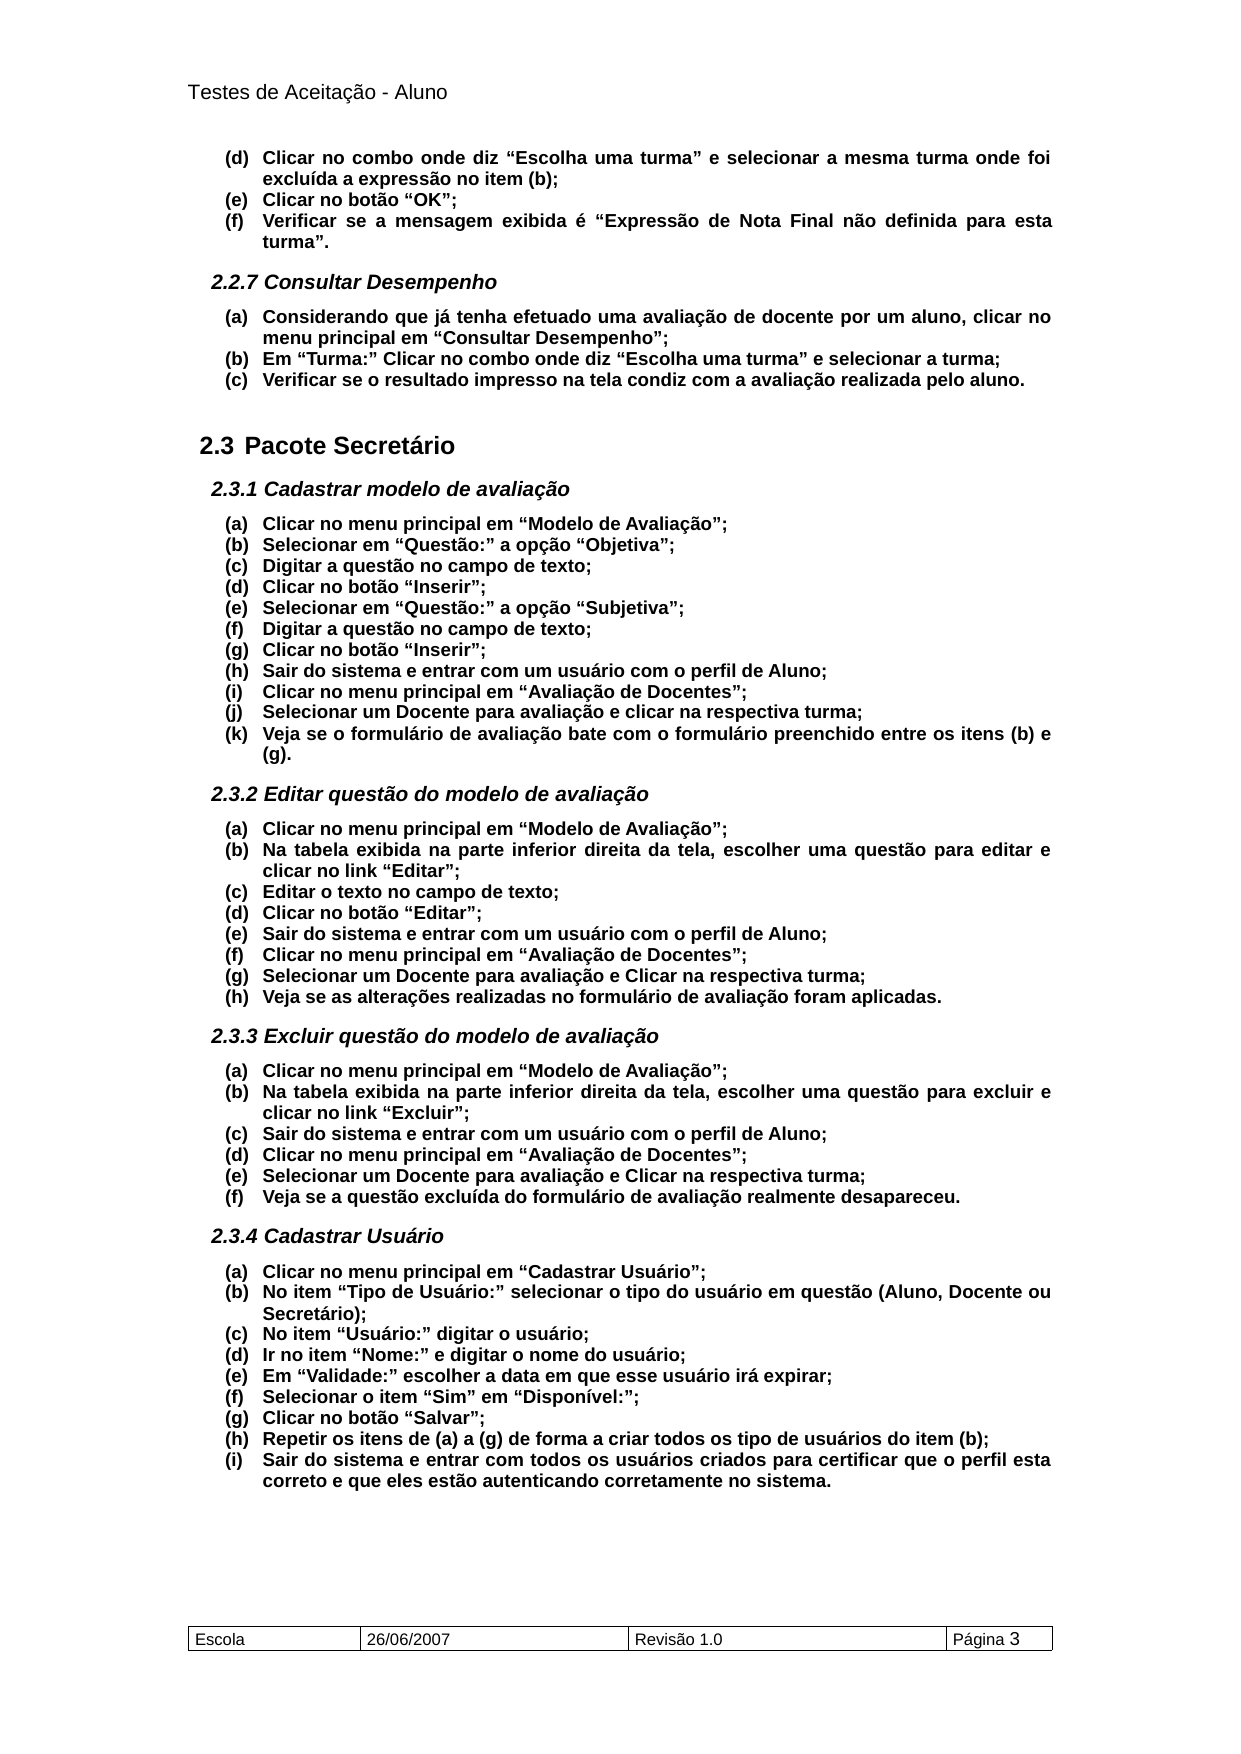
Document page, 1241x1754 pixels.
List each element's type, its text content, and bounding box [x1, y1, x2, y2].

list No item “Usuário:” digitar o usuário; [225, 1324, 1053, 1345]
list Sair do sistema e entrar com um usuário com o perfil de Aluno; [225, 660, 1053, 681]
list Selecionar em “Questão:” a opção “Objetiva”; [225, 534, 1053, 555]
list Selecionar em “Questão:” a opção “Subjetiva”; [225, 597, 1053, 618]
list Verificar se a mensagem exibida é “Expressão de Nota Final não definida para esta turma”. [225, 211, 1053, 252]
list Veja se a questão excluída do formulário de avaliação realmente desapareceu. [225, 1186, 1053, 1207]
list Clicar no botão “Inserir”; [225, 576, 1053, 597]
list Clicar no menu principal em “Cadastrar Usuário”; [225, 1261, 1053, 1282]
list Na tabela exibida na parte inferior direita da tela, escolher uma questão para editar e clicar no link “Editar”; [225, 839, 1053, 881]
subtitle Editar questão do modelo de avaliação [187, 782, 1053, 806]
list Veja se o formulário de avaliação bate com o formulário preenchido entre os itens (b) e (g). [225, 723, 1053, 765]
list Clicar no menu principal em “Avaliação de Docentes”; [225, 1144, 1053, 1165]
list Sair do sistema e entrar com um usuário com o perfil de Aluno; [225, 1123, 1053, 1144]
list Ir no item “Nome:” e digitar o nome do usuário; [225, 1345, 1053, 1366]
list Clicar no menu principal em “Modelo de Avaliação”; [225, 513, 1053, 534]
list Digitar a questão no campo de texto; [225, 555, 1053, 576]
list Considerando que já tenha efetuado uma avaliação de docente por um aluno, clicar no menu principal em “Consultar Desempenho”; [225, 306, 1053, 348]
list Repetir os itens de (a) a (g) de forma a criar todos os tipo de usuários do item (b); [225, 1428, 1053, 1449]
list Clicar no menu principal em “Avaliação de Docentes”; [225, 944, 1053, 965]
list Verificar se o resultado impresso na tela condiz com a avaliação realizada pelo aluno. [225, 369, 1053, 390]
list No item “Tipo de Usuário:” selecionar o tipo do usuário em questão (Aluno, Docente ou Secretário); [225, 1282, 1053, 1324]
subtitle Consultar Desempenho [187, 270, 1053, 294]
list Em “Validade:” escolher a data em que esse usuário irá expirar; [225, 1366, 1053, 1387]
list Clicar no botão “Editar”; [225, 902, 1053, 923]
list Em “Turma:” Clicar no combo onde diz “Escolha uma turma” e selecionar a turma; [225, 348, 1053, 369]
list Clicar no menu principal em “Modelo de Avaliação”; [225, 818, 1053, 839]
list Clicar no menu principal em “Avaliação de Docentes”; [225, 681, 1053, 702]
list Selecionar um Docente para avaliação e clicar na respectiva turma; [225, 702, 1053, 723]
subtitle Excluir questão do modelo de avaliação [187, 1025, 1053, 1048]
list Selecionar o item “Sim” em “Disponível:”; [225, 1387, 1053, 1408]
subtitle Cadastrar Usuário [187, 1225, 1053, 1249]
list Na tabela exibida na parte inferior direita da tela, escolher uma questão para excluir e clicar no link “Excluir”; [225, 1082, 1053, 1123]
list Sair do sistema e entrar com um usuário com o perfil de Aluno; [225, 923, 1053, 944]
list Clicar no botão “Inserir”; [225, 639, 1053, 660]
list Veja se as alterações realizadas no formulário de avaliação foram aplicadas. [225, 986, 1053, 1007]
list Sair do sistema e entrar com todos os usuários criados para certificar que o perfil esta correto e que eles estão autenticando corretamente no sistema. [225, 1449, 1053, 1491]
subtitle Cadastrar modelo de avaliação [187, 477, 1053, 501]
list Digitar a questão no campo de texto; [225, 618, 1053, 639]
list Selecionar um Docente para avaliação e Clicar na respectiva turma; [225, 1165, 1053, 1186]
list Clicar no botão “OK”; [225, 190, 1053, 211]
list Clicar no combo onde diz “Escolha uma turma” e selecionar a mesma turma onde foi excluída a expressão no item (b); [225, 148, 1053, 190]
list Selecionar um Docente para avaliação e Clicar na respectiva turma; [225, 965, 1053, 986]
list Clicar no botão “Salvar”; [225, 1408, 1053, 1428]
list Clicar no menu principal em “Modelo de Avaliação”; [225, 1061, 1053, 1082]
subtitle Pacote Secretário [199, 432, 1053, 460]
list Editar o texto no campo de texto; [225, 881, 1053, 902]
